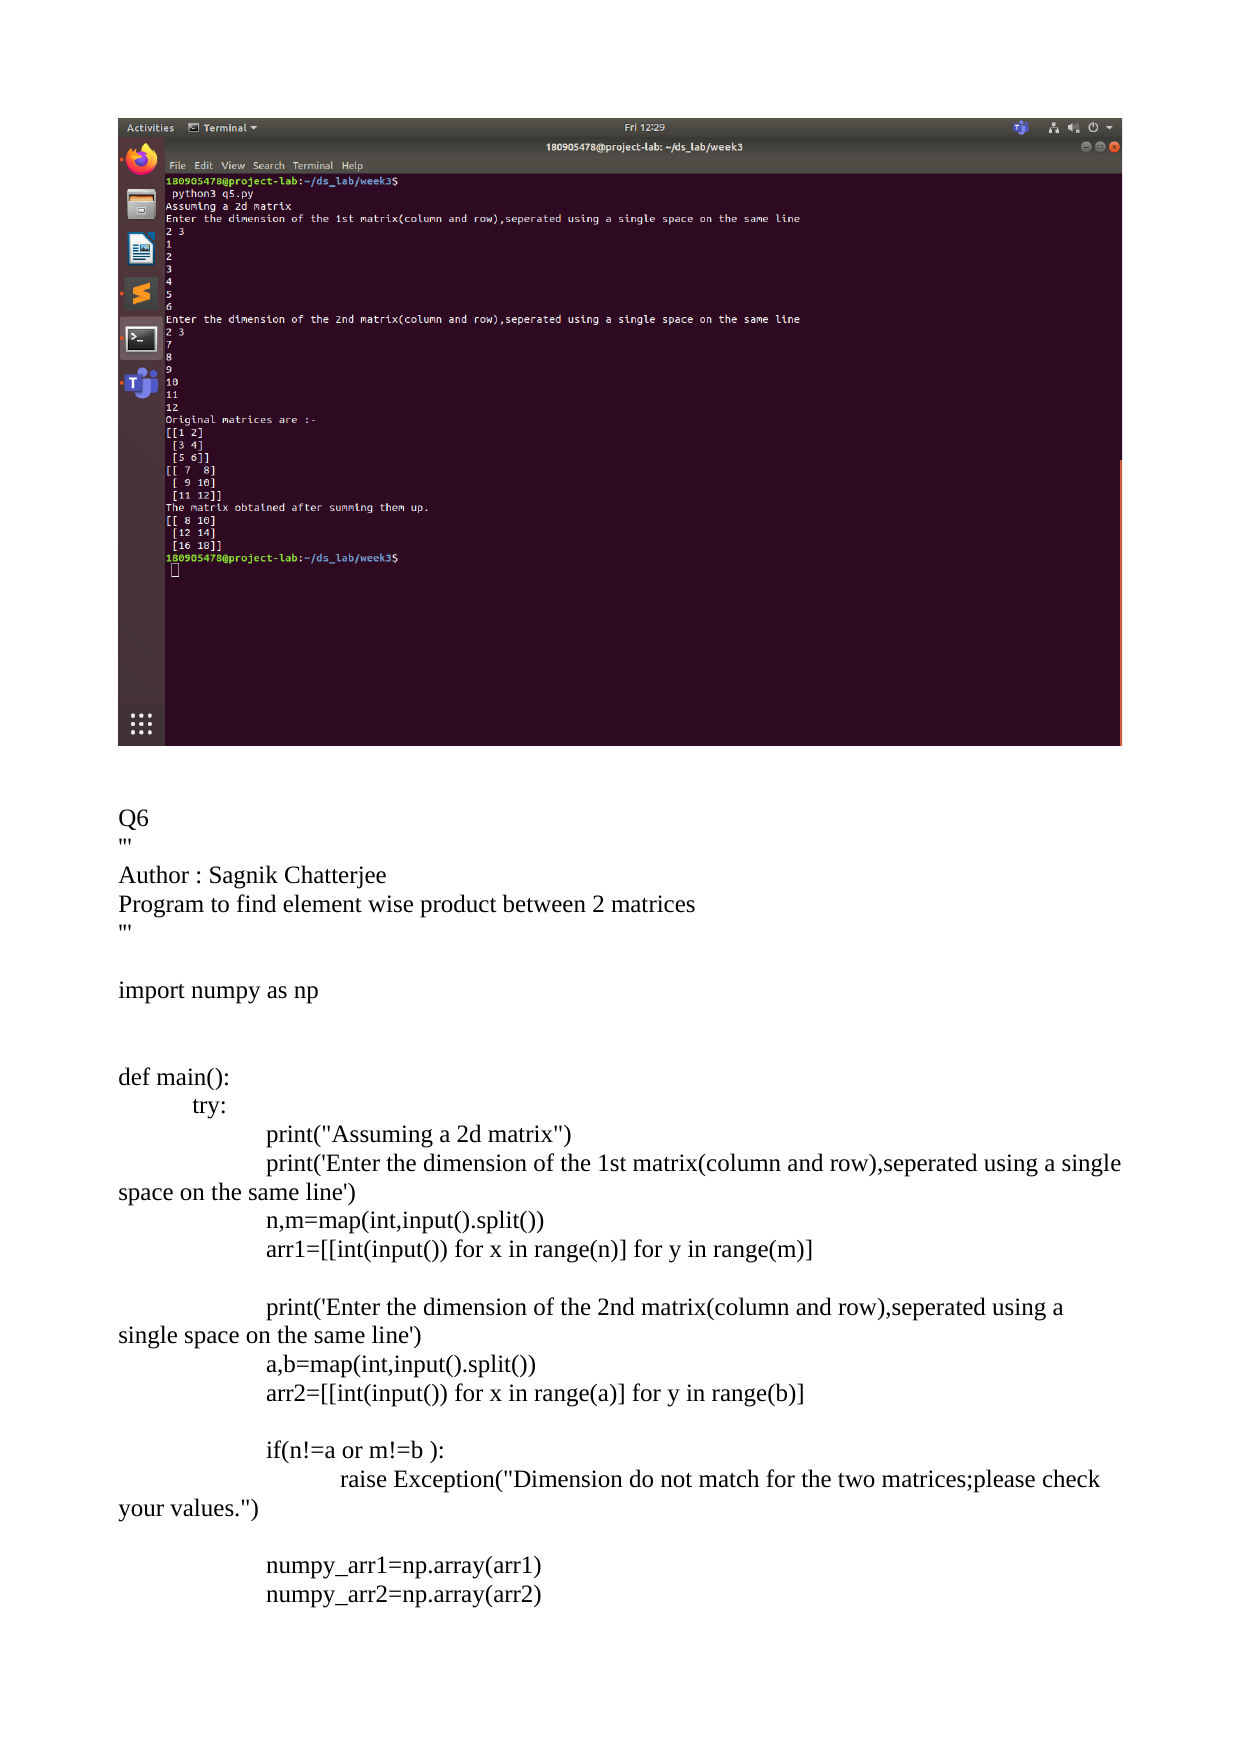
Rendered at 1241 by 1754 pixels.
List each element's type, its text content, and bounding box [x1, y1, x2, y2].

text n,m=map(int,input().split()) [118, 1206, 1122, 1234]
picture [118, 118, 1123, 746]
text Program to find element wise product between 2 matrices [118, 889, 1122, 918]
text import numpy as np [118, 976, 1122, 1004]
text ''' [118, 918, 1122, 947]
text def main(): [118, 1062, 1122, 1091]
text arr1=[[int(input()) for x in range(n)] for y in range(m)] [118, 1234, 1122, 1263]
text try: [118, 1091, 1122, 1119]
text Q6 [118, 803, 1122, 832]
text Author : Sagnik Chatterjee [118, 861, 1122, 889]
text arr2=[[int(input()) for x in range(a)] for y in range(b)] [118, 1378, 1122, 1407]
text a,b=map(int,input().split()) [118, 1349, 1122, 1378]
text numpy_arr1=np.array(arr1) [118, 1551, 1122, 1579]
text raise Exception("Dimension do not match for the two matrices;please check your values.") [118, 1464, 1122, 1522]
text print("Assuming a 2d matrix") [118, 1119, 1122, 1148]
text print('Enter the dimension of the 2nd matrix(column and row),seperated using a single space on the same line') [118, 1292, 1122, 1349]
text ''' [118, 832, 1122, 861]
text numpy_arr2=np.array(arr2) [118, 1579, 1122, 1608]
text print('Enter the dimension of the 1st matrix(column and row),seperated using a single space on the same line') [118, 1148, 1122, 1206]
text if(n!=a or m!=b ): [118, 1436, 1122, 1464]
